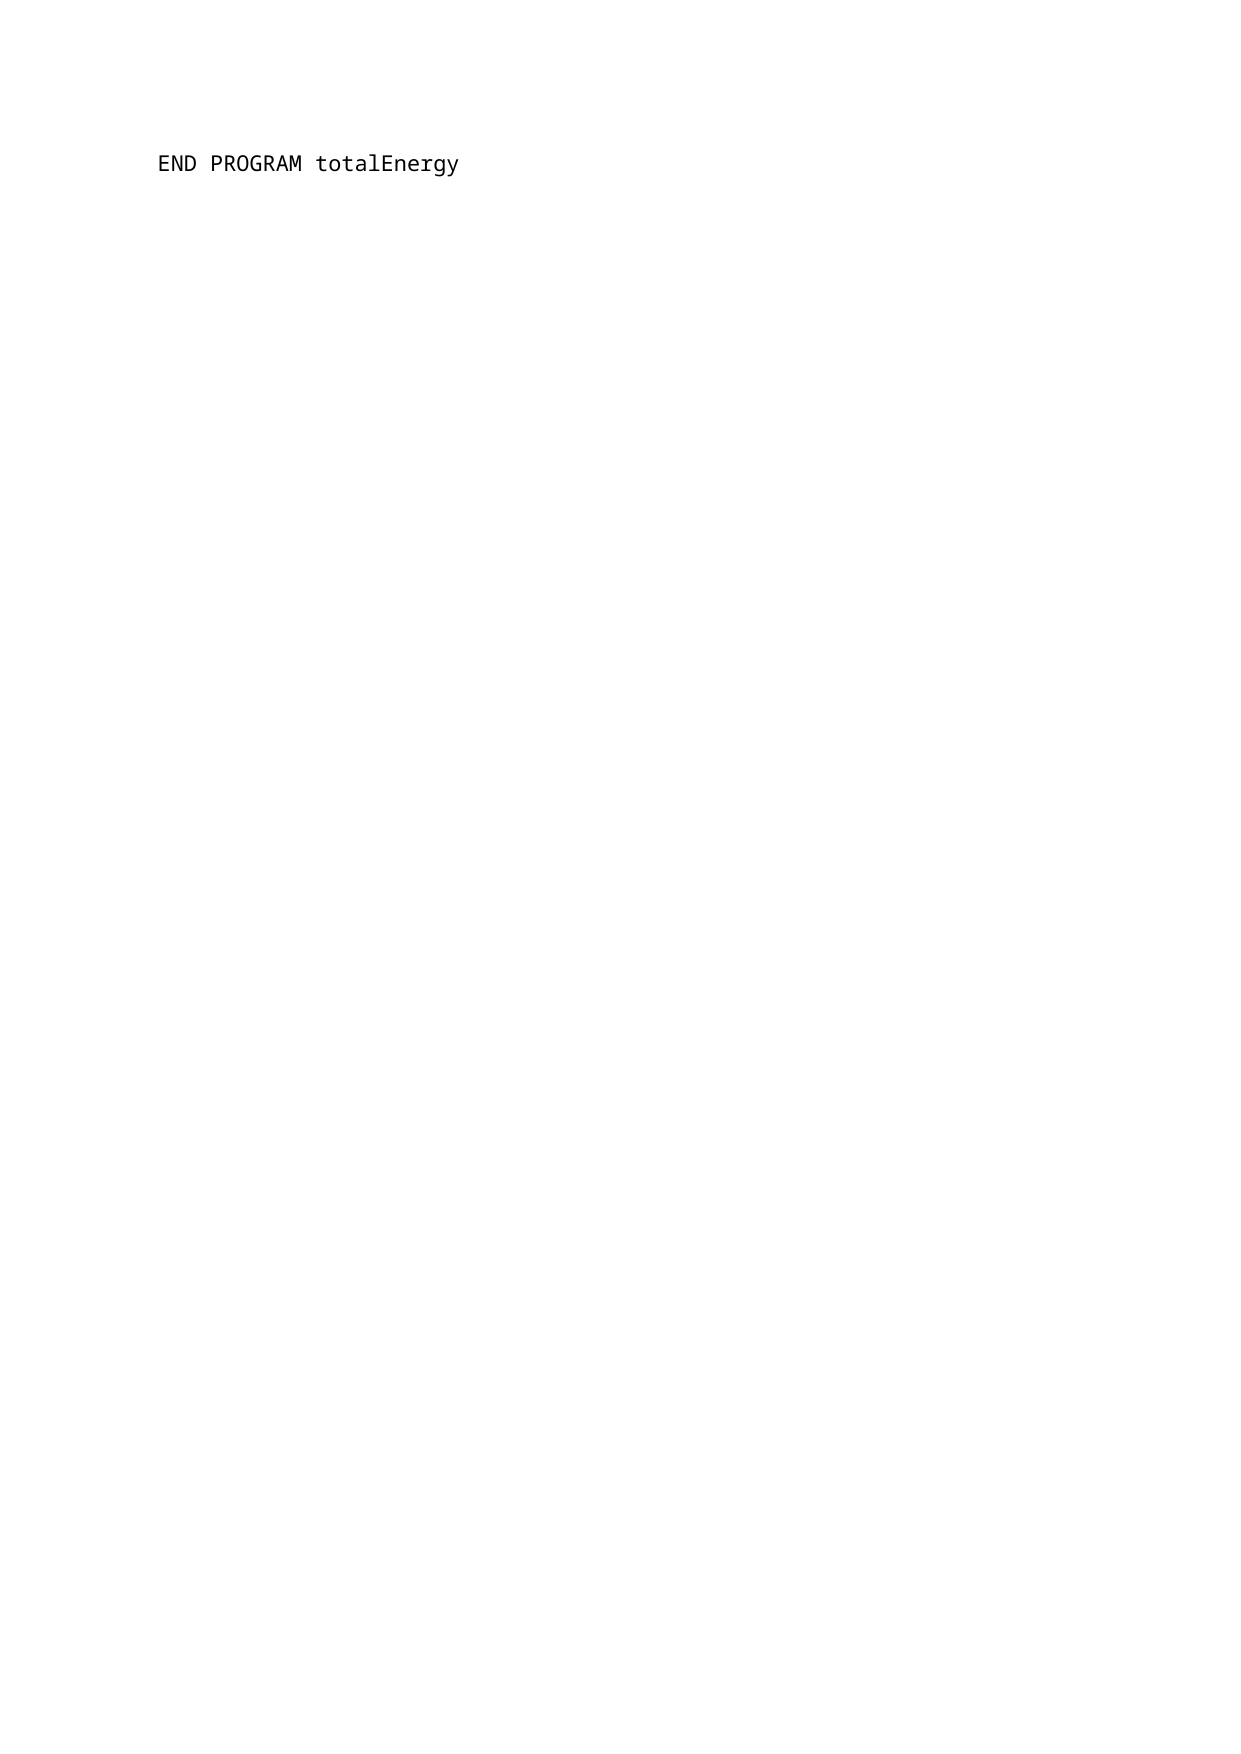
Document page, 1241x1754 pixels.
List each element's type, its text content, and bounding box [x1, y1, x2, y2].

text END PROGRAM totalEnergy [118, 148, 1122, 178]
